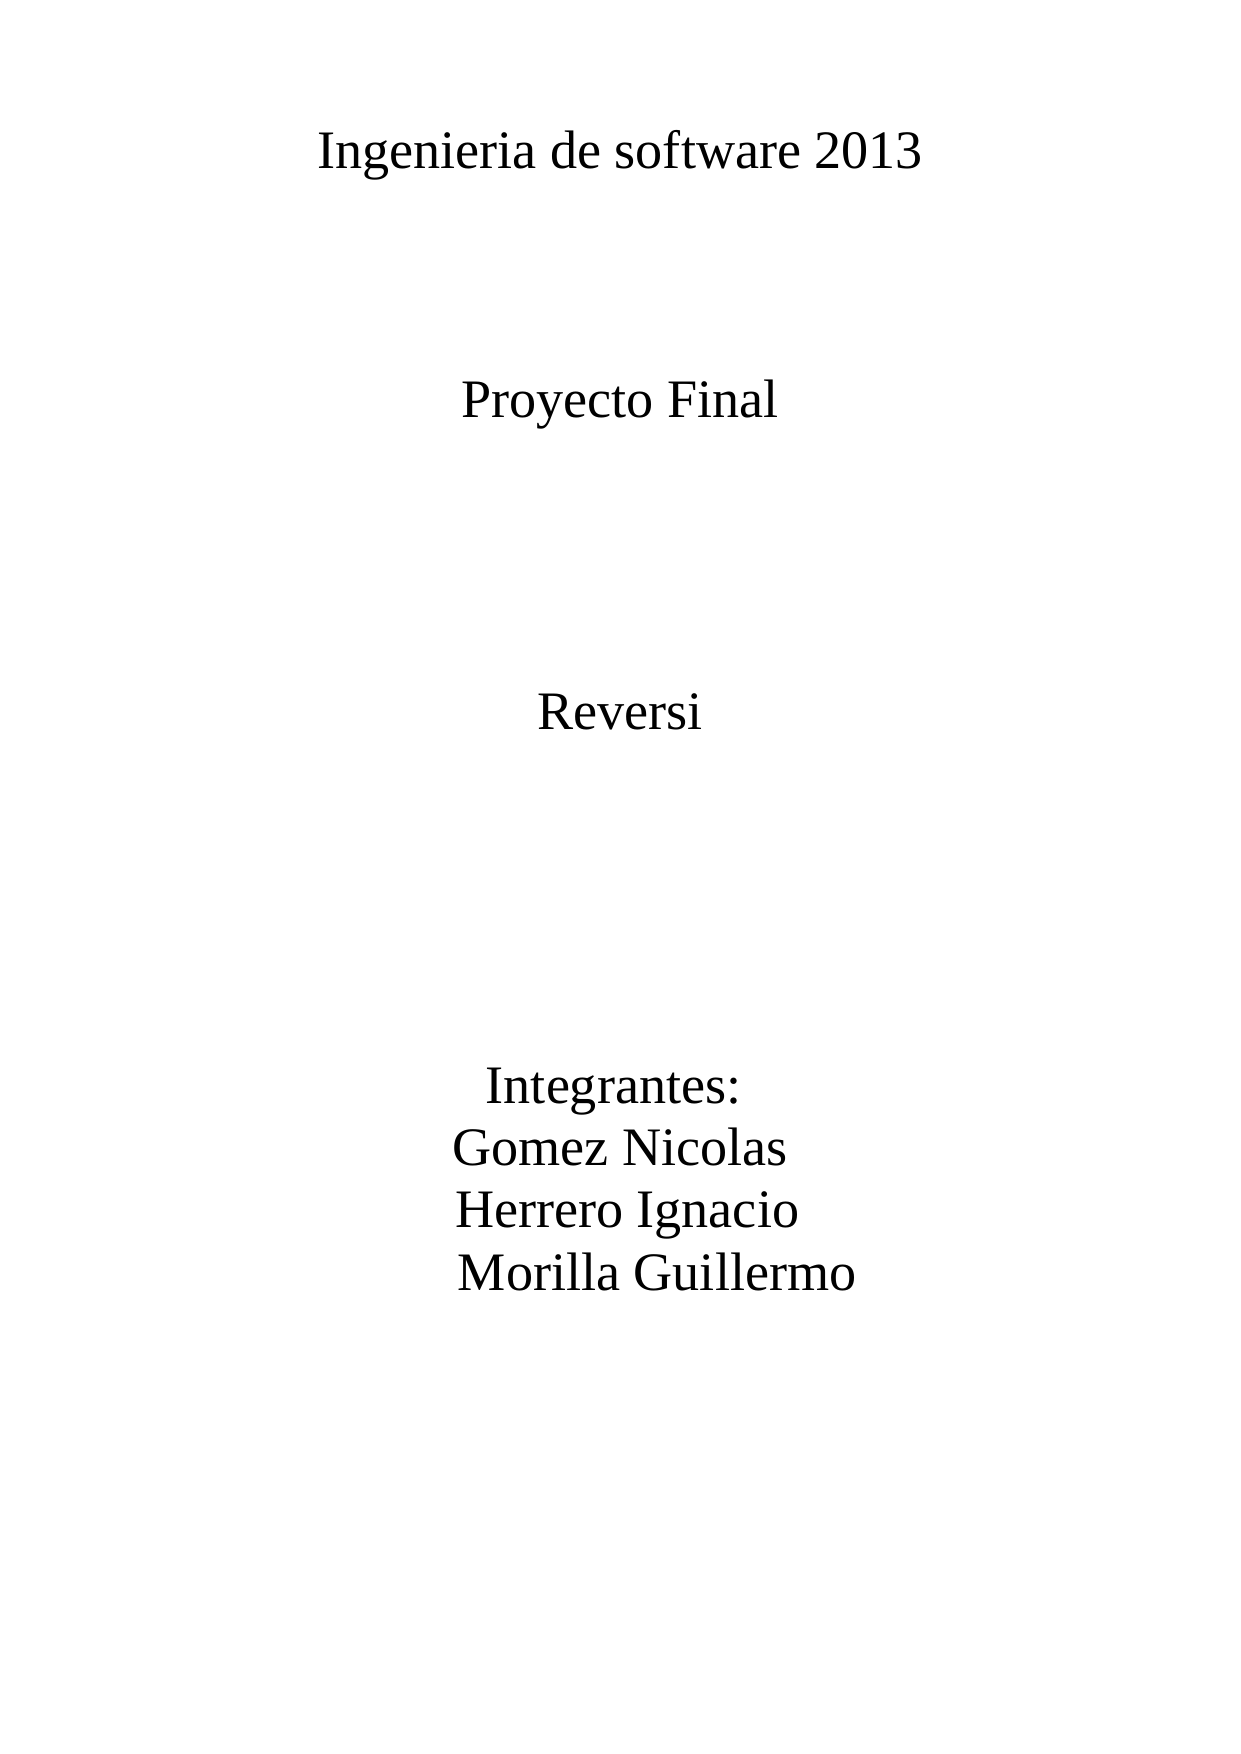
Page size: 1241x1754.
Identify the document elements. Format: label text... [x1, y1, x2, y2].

text Proyecto Final [118, 367, 1122, 429]
text Integrantes: [118, 1052, 1122, 1115]
text Reversi [118, 679, 1122, 741]
text Gomez Nicolas [118, 1115, 1122, 1177]
text Herrero Ignacio [118, 1177, 1122, 1239]
text Ingenieria de software 2013 [118, 118, 1122, 180]
text Morilla Guillermo [118, 1239, 1122, 1302]
